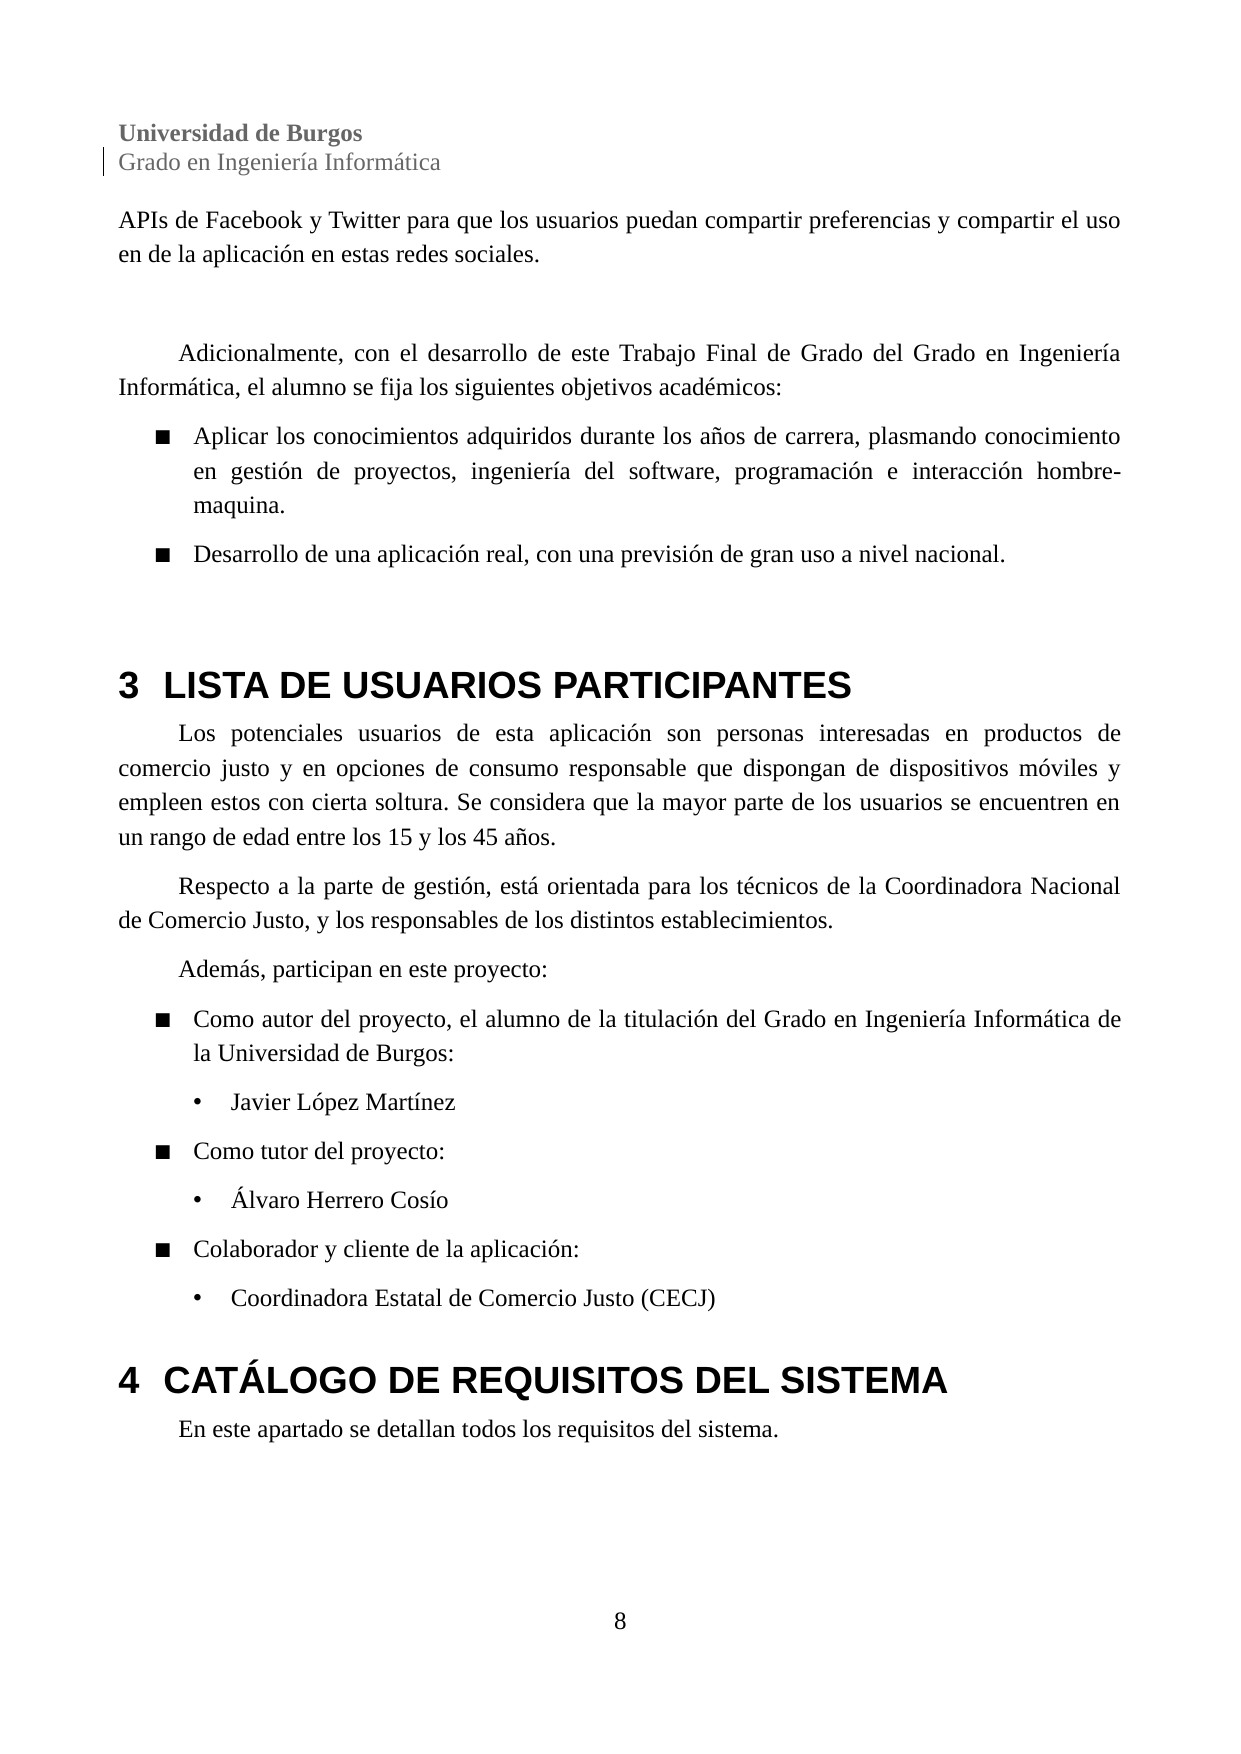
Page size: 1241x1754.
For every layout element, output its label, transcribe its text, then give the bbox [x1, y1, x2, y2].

text Además, participan en este proyecto: [118, 954, 1122, 983]
text Adicionalmente, con el desarrollo de este Trabajo Final de Grado del Grado en Ingeniería Informática, el alumno se fija los siguientes objetivos académicos: [118, 338, 1122, 401]
text Los potenciales usuarios de esta aplicación son personas interesadas en productos de comercio justo y en opciones de consumo responsable que dispongan de dispositivos móviles y empleen estos con cierta soltura. Se considera que la mayor parte de los usuarios se encuentren en un rango de edad entre los 15 y los 45 años. [118, 718, 1122, 851]
list Javier López Martínez [193, 1087, 1122, 1116]
list Como tutor del proyecto: [156, 1136, 1122, 1165]
list Colaborador y cliente de la aplicación: [156, 1234, 1122, 1263]
text Respecto a la parte de gestión, está orientada para los técnicos de la Coordinadora Nacional de Comercio Justo, y los responsables de los distintos establecimientos. [118, 871, 1122, 934]
list Álvaro Herrero Cosío [193, 1185, 1122, 1214]
subtitle LISTA DE USUARIOS PARTICIPANTES [118, 662, 1122, 706]
list Coordinadora Estatal de Comercio Justo (CECJ) [193, 1283, 1122, 1312]
text En este apartado se detallan todos los requisitos del sistema. [118, 1414, 1122, 1442]
list Desarrollo de una aplicación real, con una previsión de gran uso a nivel nacional. [156, 539, 1122, 568]
text APIs de Facebook y Twitter para que los usuarios puedan compartir preferencias y compartir el uso en de la aplicación en estas redes sociales. [118, 205, 1122, 268]
list Aplicar los conocimientos adquiridos durante los años de carrera, plasmando conocimiento en gestión de proyectos, ingeniería del software, programación e interacción hombre-maquina. [156, 421, 1122, 519]
subtitle CATÁLOGO DE REQUISITOS DEL SISTEMA [118, 1357, 1122, 1401]
list Como autor del proyecto, el alumno de la titulación del Grado en Ingeniería Informática de la Universidad de Burgos: [156, 1004, 1122, 1067]
